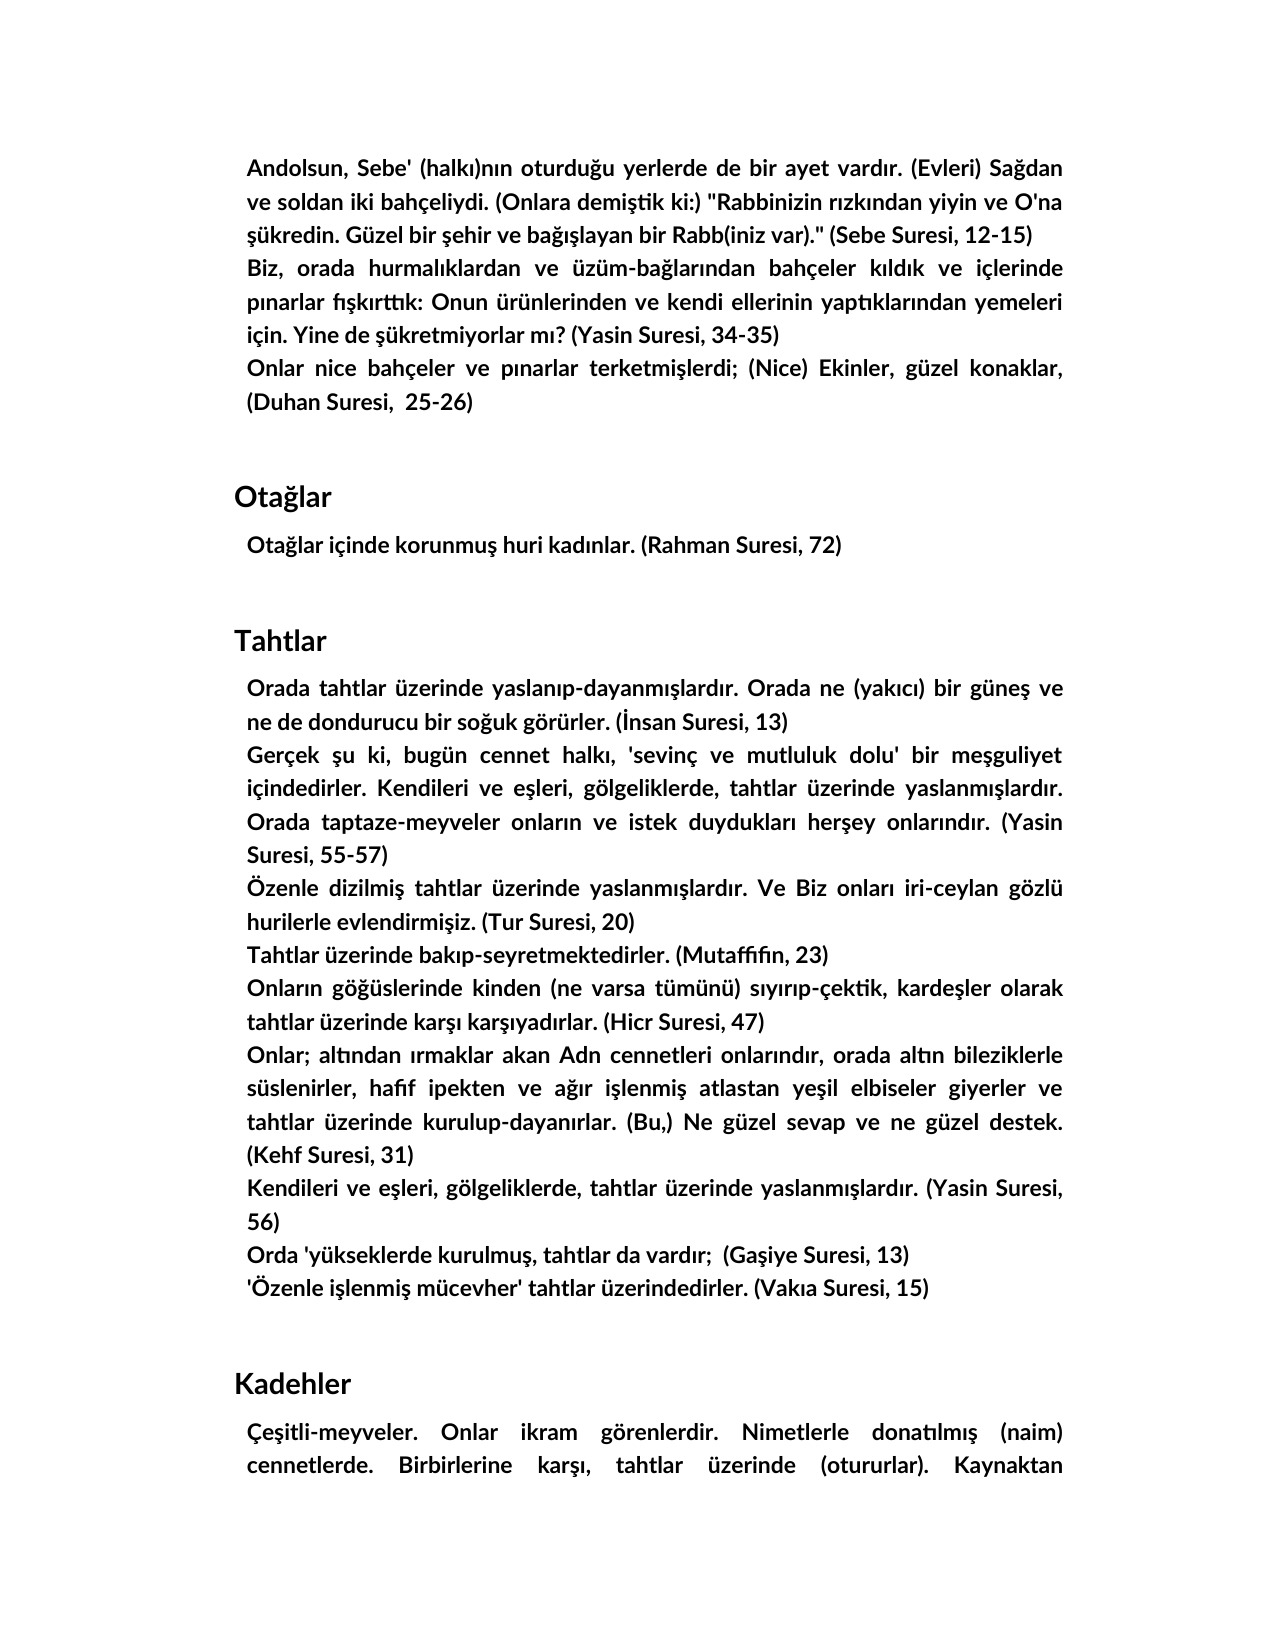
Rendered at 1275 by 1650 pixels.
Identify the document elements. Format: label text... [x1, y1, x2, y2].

text Biz, orada hurmalıklardan ve üzüm-bağlarından bahçeler kıldık ve içlerinde pınarlar fışkırttık: Onun ürünlerinden ve kendi ellerinin yaptıklarından yemeleri için. Yine de şükretmiyorlar mı? (Yasin Suresi, 34-35) [247, 250, 1064, 350]
subtitle Tahtlar [187, 622, 1087, 657]
text Andolsun, Sebe' (halkı)nın oturduğu yerlerde de bir ayet vardır. (Evleri) Sağdan ve soldan iki bahçeliydi. (Onlara demiştik ki:) "Rabbinizin rızkından yiyin ve O'na şükredin. Güzel bir şehir ve bağışlayan bir Rabb(iniz var)." (Sebe Suresi, 12-15) [247, 150, 1064, 250]
text 'Özenle işlenmiş mücevher' tahtlar üzerindedirler. (Vakıa Suresi, 15) [247, 1270, 1064, 1303]
text Kendileri ve eşleri, gölgeliklerde, tahtlar üzerinde yaslanmışlardır. (Yasin Suresi, 56) [247, 1170, 1064, 1237]
text Tahtlar üzerinde bakıp-seyretmektedirler. (Mutaffifin, 23) [247, 937, 1064, 970]
text Çeşitli-meyveler. Onlar ikram görenlerdir. Nimetlerle donatılmış (naim) cennetlerde. Birbirlerine karşı, tahtlar üzerinde (otururlar). Kaynaktan [247, 1413, 1064, 1480]
text Özenle dizilmiş tahtlar üzerinde yaslanmışlardır. Ve Biz onları iri-ceylan gözlü hurilerle evlendirmişiz. (Tur Suresi, 20) [247, 870, 1064, 937]
text Onlar; altından ırmaklar akan Adn cennetleri onlarındır, orada altın bileziklerle süslenirler, hafif ipekten ve ağır işlenmiş atlastan yeşil elbiseler giyerler ve tahtlar üzerinde kurulup-dayanırlar. (Bu,) Ne güzel sevap ve ne güzel destek. (Kehf Suresi, 31) [247, 1037, 1064, 1170]
text Orada tahtlar üzerinde yaslanıp-dayanmışlardır. Orada ne (yakıcı) bir güneş ve ne de dondurucu bir soğuk görürler. (İnsan Suresi, 13) [247, 670, 1064, 737]
text Onların göğüslerinde kinden (ne varsa tümünü) sıyırıp-çektik, kardeşler olarak tahtlar üzerinde karşı karşıyadırlar. (Hicr Suresi, 47) [247, 970, 1064, 1037]
text Onlar nice bahçeler ve pınarlar terketmişlerdi; (Nice) Ekinler, güzel konaklar, (Duhan Suresi, 25-26) [247, 350, 1064, 417]
text Gerçek şu ki, bugün cennet halkı, 'sevinç ve mutluluk dolu' bir meşguliyet içindedirler. Kendileri ve eşleri, gölgeliklerde, tahtlar üzerinde yaslanmışlardır. Orada taptaze-meyveler onların ve istek duydukları herşey onlarındır. (Yasin Suresi, 55-57) [247, 737, 1064, 870]
text Orda 'yükseklerde kurulmuş, tahtlar da vardır; (Gaşiye Suresi, 13) [247, 1237, 1064, 1270]
subtitle Otağlar [187, 479, 1087, 514]
text Otağlar içinde korunmuş huri kadınlar. (Rahman Suresi, 72) [247, 527, 1064, 560]
subtitle Kadehler [187, 1366, 1087, 1401]
